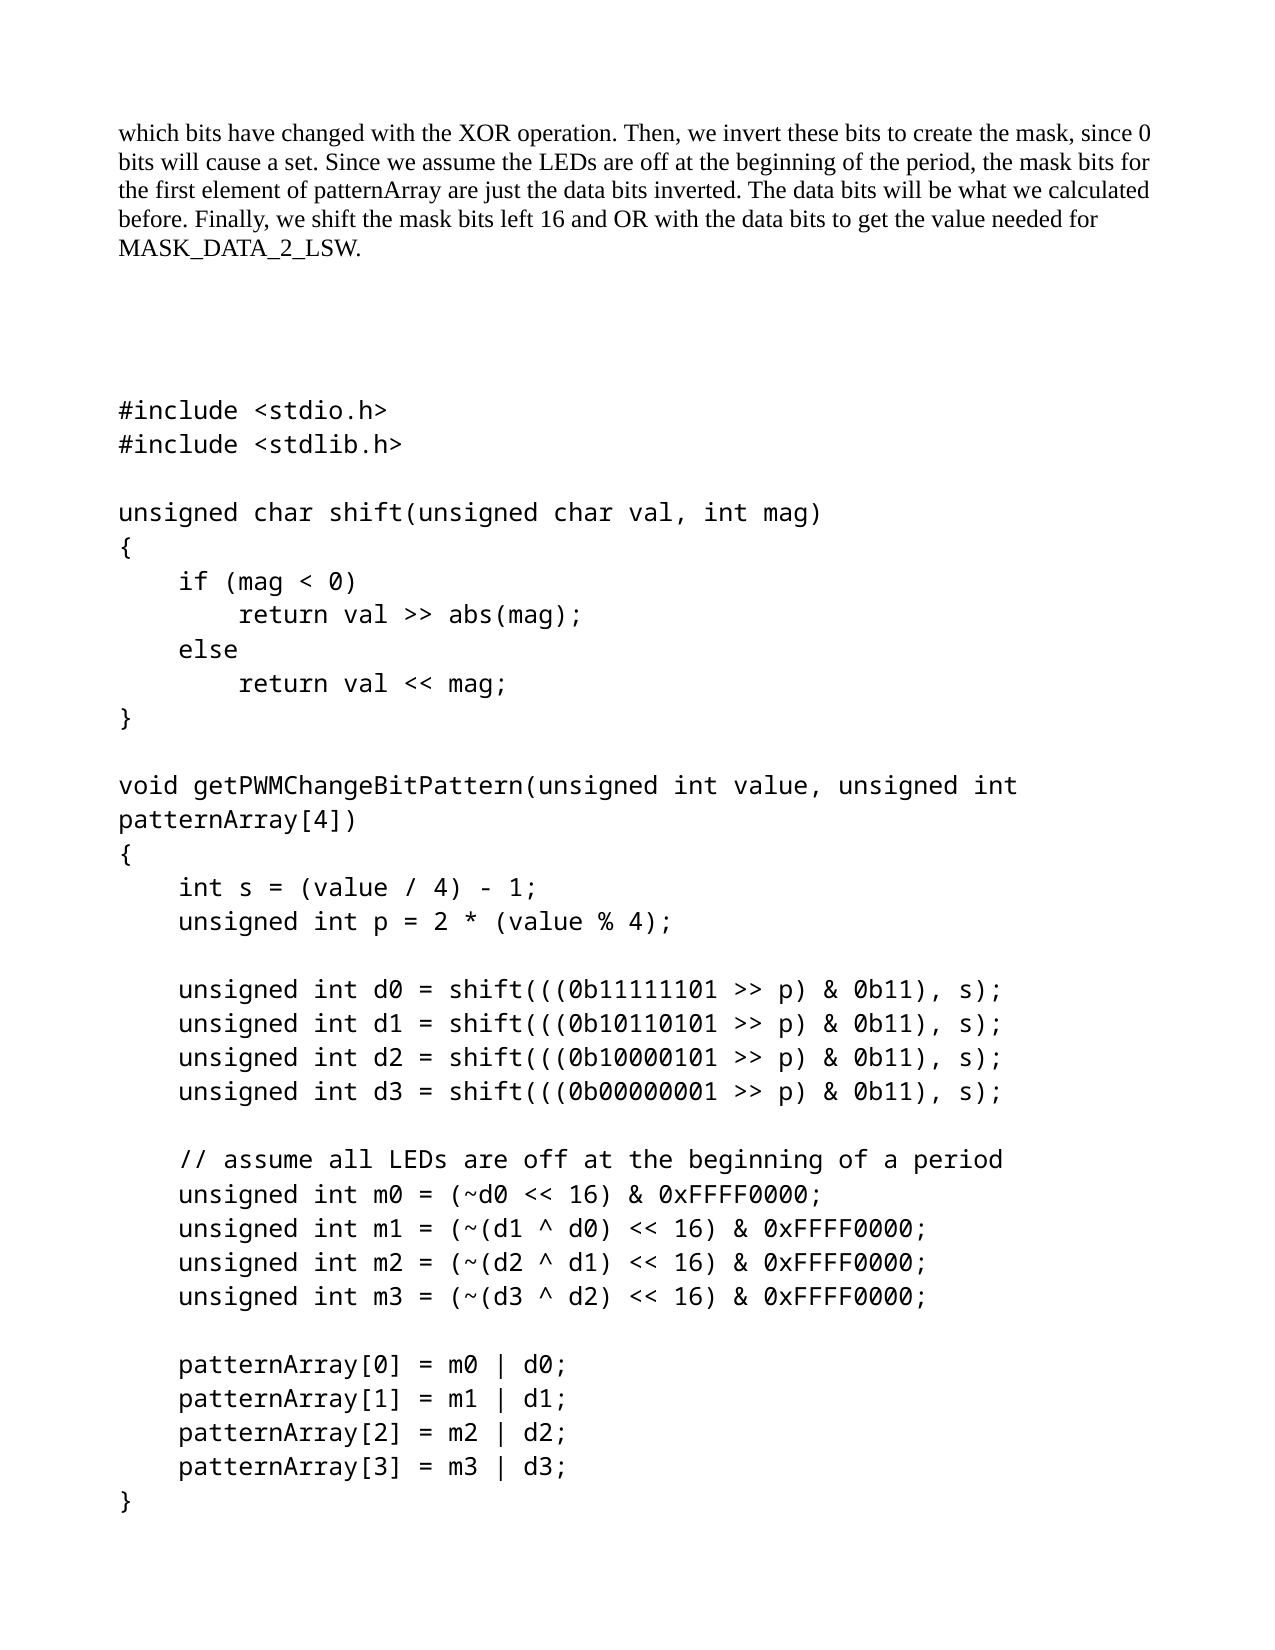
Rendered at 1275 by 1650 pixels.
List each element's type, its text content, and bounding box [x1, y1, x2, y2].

text return val << mag; [118, 665, 1157, 699]
text if (mag < 0) [118, 563, 1157, 597]
text unsigned int d3 = shift(((0b00000001 >> p) & 0b11), s); [118, 1074, 1157, 1108]
text { [118, 529, 1157, 563]
text unsigned int d0 = shift(((0b11111101 >> p) & 0b11), s); [118, 972, 1157, 1006]
text { [118, 836, 1157, 870]
text unsigned int m0 = (~d0 << 16) & 0xFFFF0000; [118, 1176, 1157, 1210]
text void getPWMChangeBitPattern(unsigned int value, unsigned int patternArray[4]) [118, 767, 1157, 836]
text unsigned int d2 = shift(((0b10000101 >> p) & 0b11), s); [118, 1040, 1157, 1074]
text unsigned int d1 = shift(((0b10110101 >> p) & 0b11), s); [118, 1006, 1157, 1040]
text patternArray[0] = m0 | d0; [118, 1347, 1157, 1381]
text // assume all LEDs are off at the beginning of a period [118, 1142, 1157, 1176]
text unsigned int m1 = (~(d1 ^ d0) << 16) & 0xFFFF0000; [118, 1210, 1157, 1244]
text patternArray[2] = m2 | d2; [118, 1415, 1157, 1449]
text unsigned char shift(unsigned char val, int mag) [118, 495, 1157, 529]
text unsigned int m3 = (~(d3 ^ d2) << 16) & 0xFFFF0000; [118, 1278, 1157, 1312]
text unsigned int m2 = (~(d2 ^ d1) << 16) & 0xFFFF0000; [118, 1244, 1157, 1278]
text return val >> abs(mag); [118, 597, 1157, 631]
text } [118, 1483, 1157, 1517]
text } [118, 699, 1157, 733]
text #include <stdlib.h> [118, 427, 1157, 461]
text #include <stdio.h> [118, 393, 1157, 427]
text patternArray[1] = m1 | d1; [118, 1381, 1157, 1415]
text which bits have changed with the XOR operation. Then, we invert these bits to create the mask, since 0 bits will cause a set. Since we assume the LEDs are off at the beginning of the period, the mask bits for the first element of patternArray are just the data bits inverted. The data bits will be what we calculated before. Finally, we shift the mask bits left 16 and OR with the data bits to get the value needed for MASK_DATA_2_LSW. [118, 118, 1157, 262]
text patternArray[3] = m3 | d3; [118, 1449, 1157, 1483]
text unsigned int p = 2 * (value % 4); [118, 904, 1157, 938]
text int s = (value / 4) - 1; [118, 870, 1157, 904]
text else [118, 631, 1157, 665]
